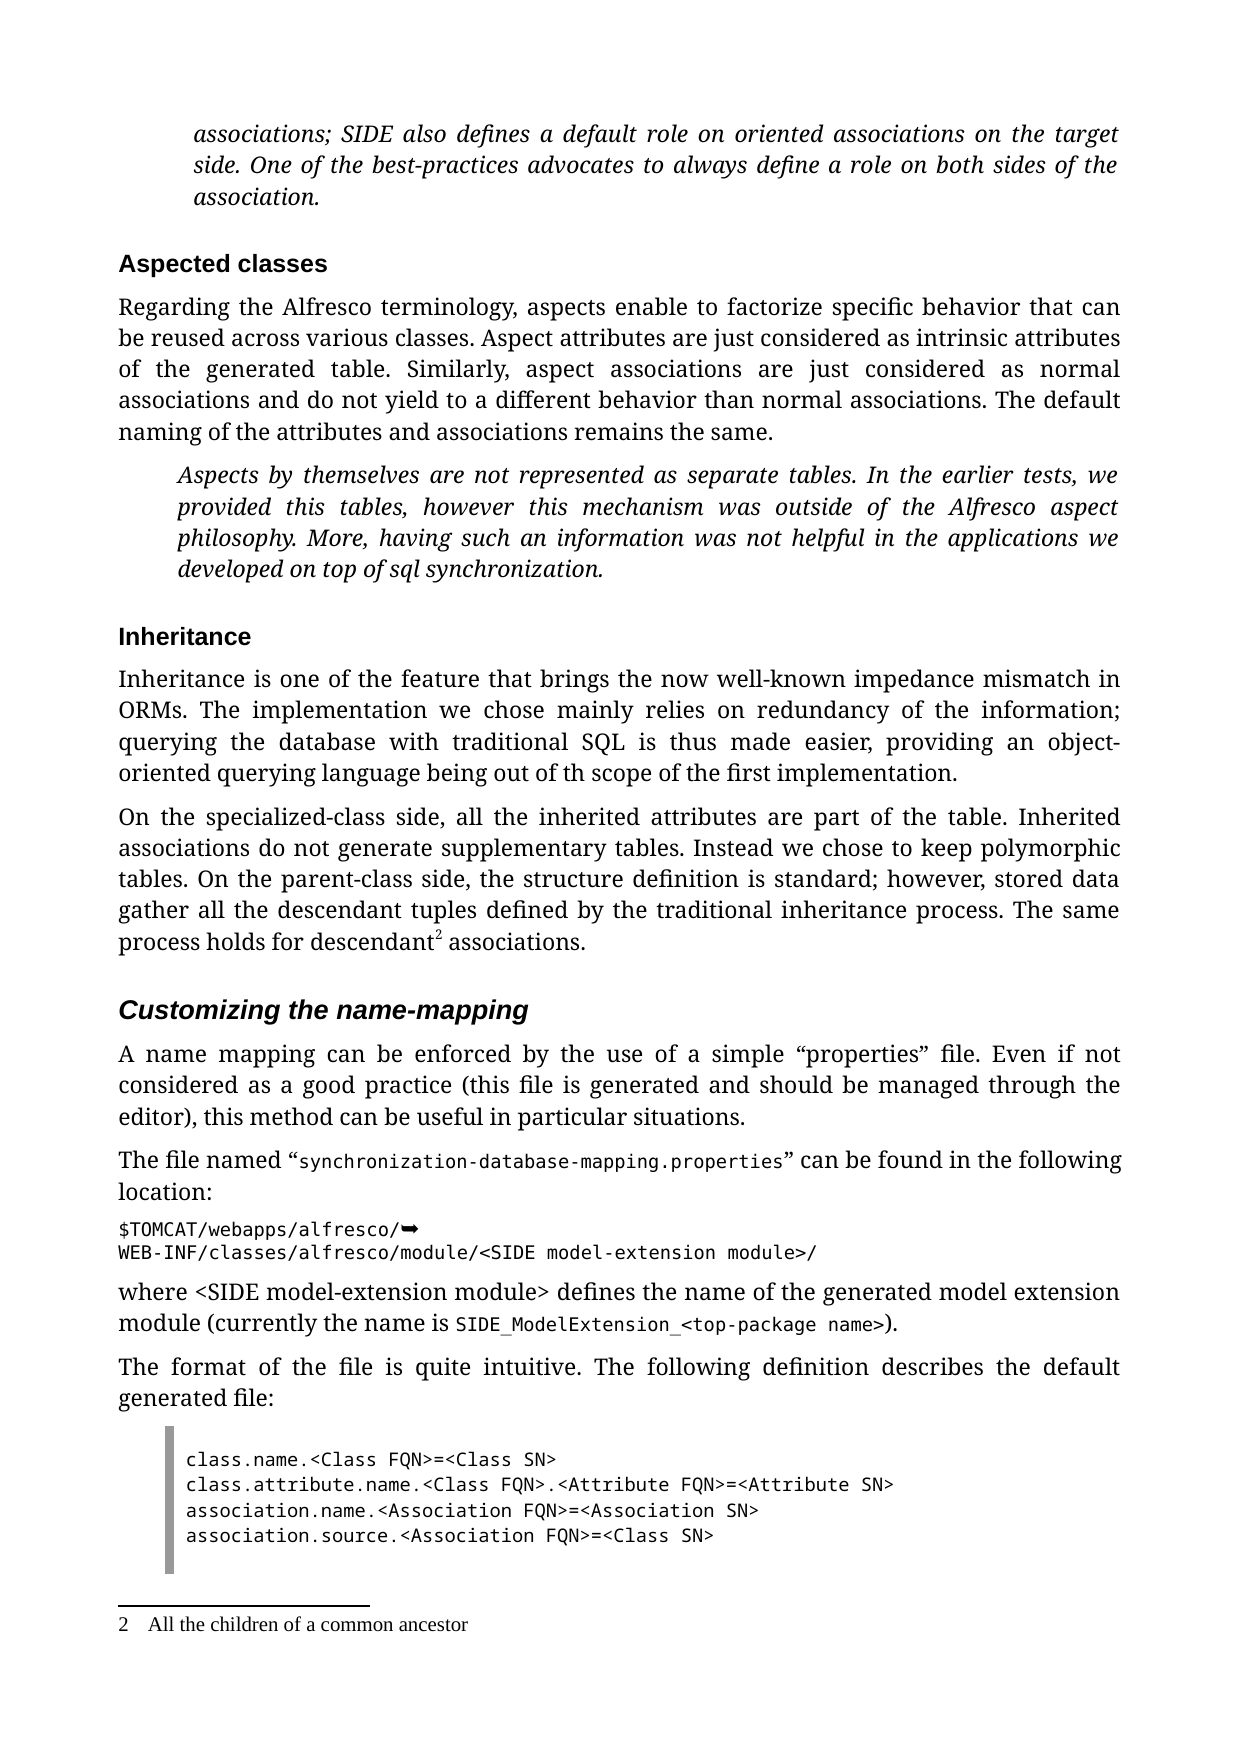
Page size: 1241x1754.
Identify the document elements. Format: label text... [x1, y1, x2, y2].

text Aspects by themselves are not represented as separate tables. In the earlier tests, we provided this tables, however this mechanism was outside of the Alfresco aspect philosophy. More, having such an information was not helpful in the applications we developed on top of sql synchronization. [177, 459, 1122, 584]
text Regarding the Alfresco terminology, aspects enable to factorize specific behavior that can be reused across various classes. Aspect attributes are just considered as intrinsic attributes of the generated table. Similarly, aspect associations are just considered as normal associations and do not yield to a different behavior than normal associations. The default naming of the attributes and associations remains the same. [118, 291, 1122, 447]
list associations; SIDE also defines a default role on oriented associations on the target side. One of the best-practices advocates to always define a role on both sides of the association. [156, 118, 1122, 212]
subtitle Aspected classes [118, 249, 1122, 278]
text A name mapping can be enforced by the use of a simple “properties” file. Even if not considered as a good practice (this file is generated and should be managed through the editor), this method can be useful in particular situations. [118, 1038, 1122, 1132]
text association.source.<Association FQN>=<Class SN> [174, 1503, 1122, 1566]
text Inheritance is one of the feature that brings the now well-known impedance mismatch in ORMs. The implementation we chose mainly relies on redundancy of the information; querying the database with traditional SQL is thus made easier, providing an object-oriented querying language being out of th scope of the first implementation. [118, 663, 1122, 788]
text class.name.<Class FQN>=<Class SN> [174, 1434, 1122, 1452]
text The format of the file is quite intuitive. The following definition describes the default generated file: [118, 1351, 1122, 1413]
text where <SIDE model-extension module> defines the name of the generated model extension module (currently the name is SIDE_ModelExtension_<top-package name>). [118, 1276, 1122, 1338]
text The file named “synchronization-database-mapping.properties” can be found in the following location: [118, 1144, 1122, 1207]
text On the specialized-class side, all the inherited attributes are part of the table. Inherited associations do not generate supplementary tables. Instead we chose to keep polymorphic tables. On the parent-class side, the structure definition is standard; however, stored data gather all the descendant tuples defined by the traditional inheritance process. The same process holds for descendant associations. [118, 801, 1122, 957]
text $TOMCAT/webapps/alfresco/ WEB-INF/classes/alfresco/module/<SIDE model-extension module>/ [118, 1219, 1122, 1263]
text association.name.<Association FQN>=<Association SN> [174, 1477, 1122, 1503]
text All the children of a common ancestor [118, 1612, 1122, 1636]
subtitle Inheritance [118, 622, 1122, 651]
subtitle Customizing the name-mapping [118, 994, 1122, 1026]
text class.attribute.name.<Class FQN>.<Attribute FQN>=<Attribute SN> [174, 1452, 1122, 1477]
